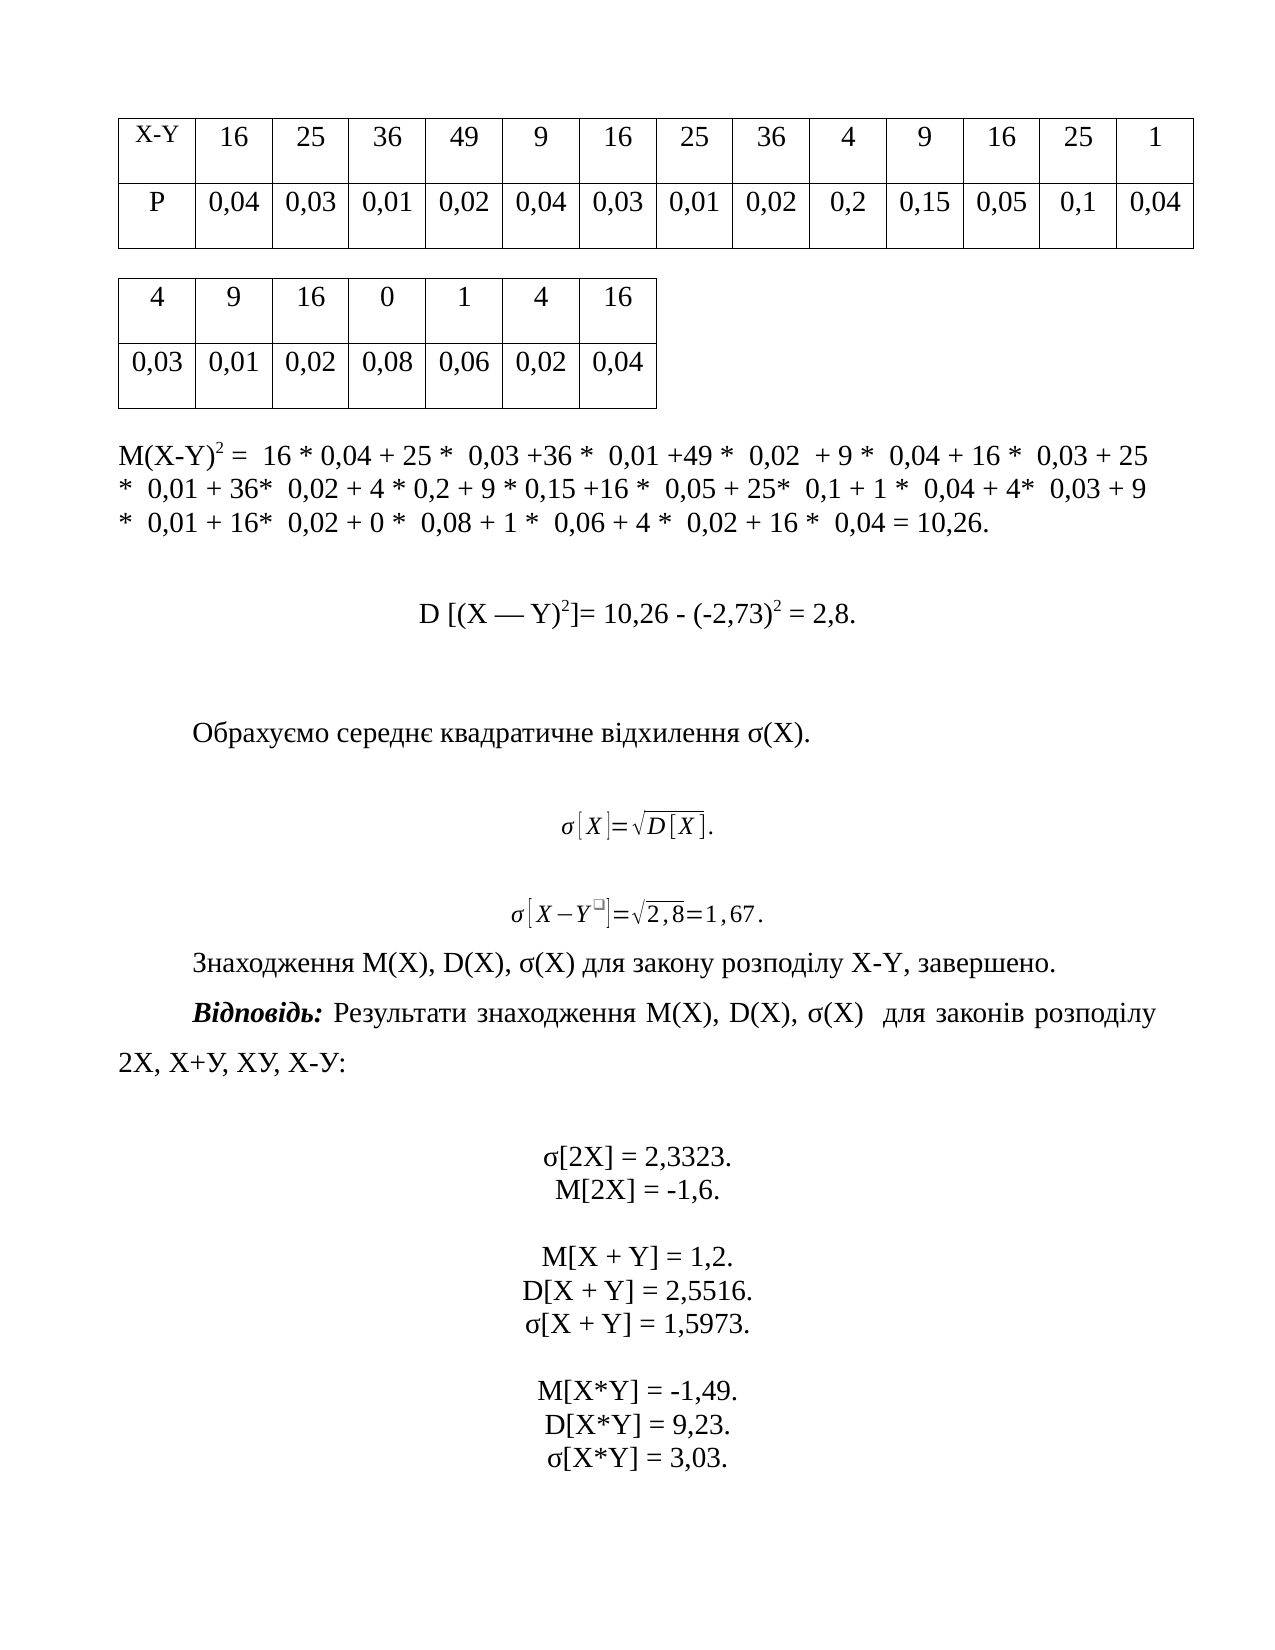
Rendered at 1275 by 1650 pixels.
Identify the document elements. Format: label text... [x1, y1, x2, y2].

table_header 9 [887, 119, 963, 183]
text D [(X — Y)2]= 10,26 - (-2,73)2 = 2,8. [118, 596, 1157, 629]
text Відповідь: Результати знаходження М(Х), D(Х), σ(Х) для законів розподілу 2Х, Х+У, ХУ, Х-У: [118, 995, 1157, 1079]
table_cell 0,03 [580, 184, 656, 248]
table_cell 0,01 [196, 344, 272, 408]
table_cell 0,05 [964, 184, 1039, 248]
table_cell 0,01 [349, 184, 425, 248]
table_cell 0,04 [196, 184, 272, 248]
text Знаходження М(Х), D(Х), σ(Х) для закону розподілу Х-Y, завершено. [118, 945, 1157, 978]
table_header 9 [503, 119, 579, 183]
table_cell 0,04 [580, 344, 656, 408]
table_cell 0,02 [426, 184, 502, 248]
table_header 36 [733, 119, 809, 183]
table_cell 0,02 [503, 344, 579, 408]
table_cell 0,2 [810, 184, 886, 248]
table_cell 0,15 [887, 184, 963, 248]
text M[X*Y] = -1,49. [118, 1373, 1157, 1407]
table_header 0 [349, 279, 425, 343]
table_header 16 [580, 119, 656, 183]
table_header 1 [426, 279, 502, 343]
table_cell 0,02 [733, 184, 809, 248]
text M[2X] = -1,6. [118, 1172, 1157, 1206]
table_header 16 [196, 119, 272, 183]
table_cell 0,04 [1117, 184, 1193, 248]
table_header 4 [810, 119, 886, 183]
table_header 4 [503, 279, 579, 343]
table_header 4 [119, 279, 195, 343]
table_cell 0,06 [426, 344, 502, 408]
text σ[X + Y] = 1,5973. [118, 1306, 1157, 1340]
table_header 16 [580, 279, 656, 343]
table_cell 0,03 [119, 344, 195, 408]
table_cell 0,01 [657, 184, 732, 248]
table_header 9 [196, 279, 272, 343]
table_header 25 [657, 119, 732, 183]
table_header 49 [426, 119, 502, 183]
table_cell P [119, 184, 195, 248]
table_cell 0,08 [349, 344, 425, 408]
table_header 36 [349, 119, 425, 183]
table_header 25 [273, 119, 348, 183]
text Обрахуємо середнє квадратичне відхилення σ(Х). [118, 716, 1157, 749]
text σ[2X] = 2,3323. [118, 1139, 1157, 1172]
table_header 25 [1040, 119, 1116, 183]
table_header 16 [964, 119, 1039, 183]
table_header 1 [1117, 119, 1193, 183]
text M[X + Y] = 1,2. [118, 1239, 1157, 1273]
text D[X*Y] = 9,23. [118, 1407, 1157, 1441]
table_header X-Y [119, 119, 195, 183]
table_cell 0,04 [503, 184, 579, 248]
table_cell 0,03 [273, 184, 348, 248]
table_cell 0,02 [273, 344, 348, 408]
text D[X + Y] = 2,5516. [118, 1273, 1157, 1306]
text σ[X*Y] = 3,03. [118, 1441, 1157, 1474]
table_header 16 [273, 279, 348, 343]
table_cell 0,1 [1040, 184, 1116, 248]
text M(X-Y)2 = 16 * 0,04 + 25 * 0,03 +36 * 0,01 +49 * 0,02 + 9 * 0,04 + 16 * 0,03 + 25 * 0,01 + 36* 0,02 + 4 * 0,2 + 9 * 0,15 +16 * 0,05 + 25* 0,1 + 1 * 0,04 + 4* 0,03 + 9 * 0,01 + 16* 0,02 + 0 * 0,08 + 1 * 0,06 + 4 * 0,02 + 16 * 0,04 = 10,26. [118, 438, 1157, 538]
